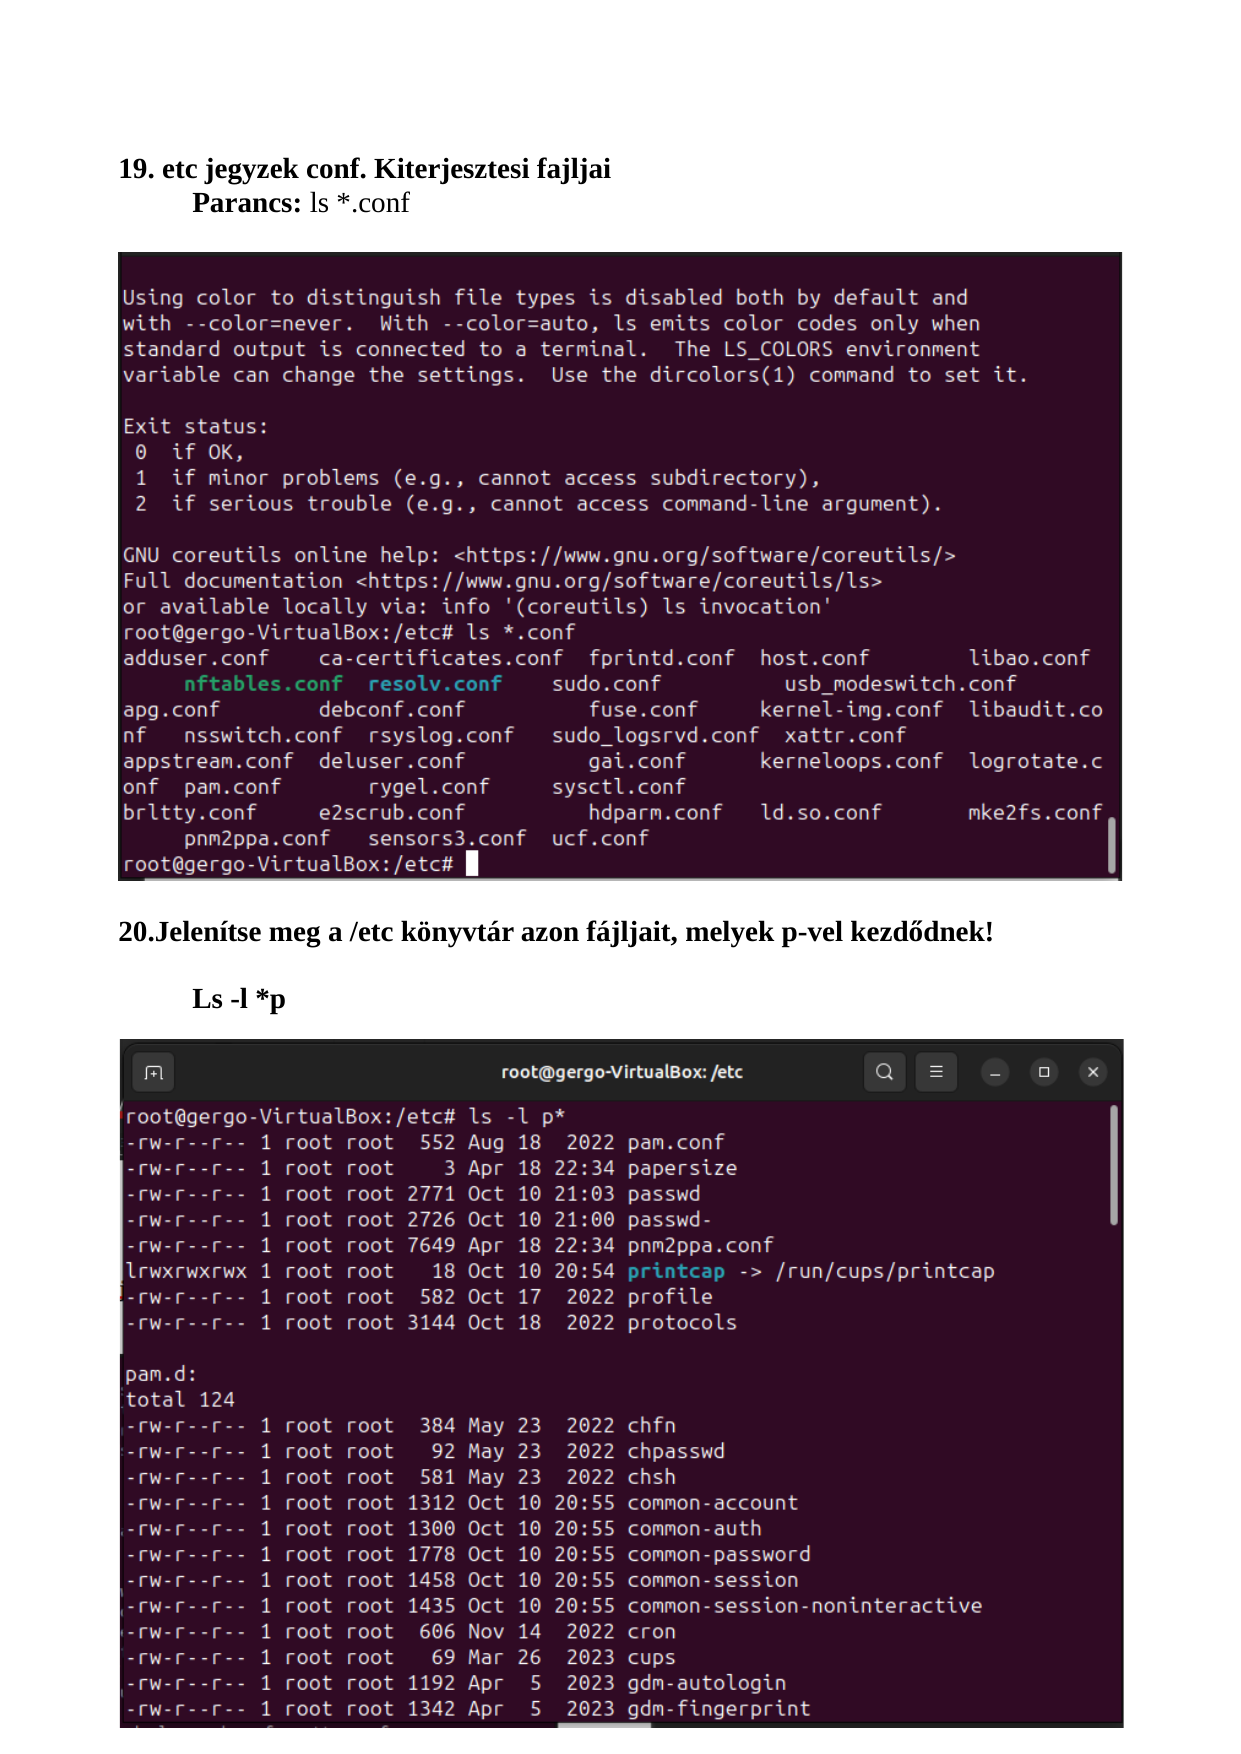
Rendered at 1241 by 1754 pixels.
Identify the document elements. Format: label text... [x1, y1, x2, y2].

picture [118, 252, 1123, 881]
text 20.Jelenítse meg a /etc könyvtár azon fájljait, melyek p-vel kezdődnek! [118, 914, 1122, 947]
text Ls -l *p [118, 981, 1122, 1014]
text Parancs: ls *.conf [118, 185, 1122, 219]
text 19. etc jegyzek conf. Kiterjesztesi fajljai [118, 152, 1122, 185]
picture [119, 1039, 1124, 1728]
